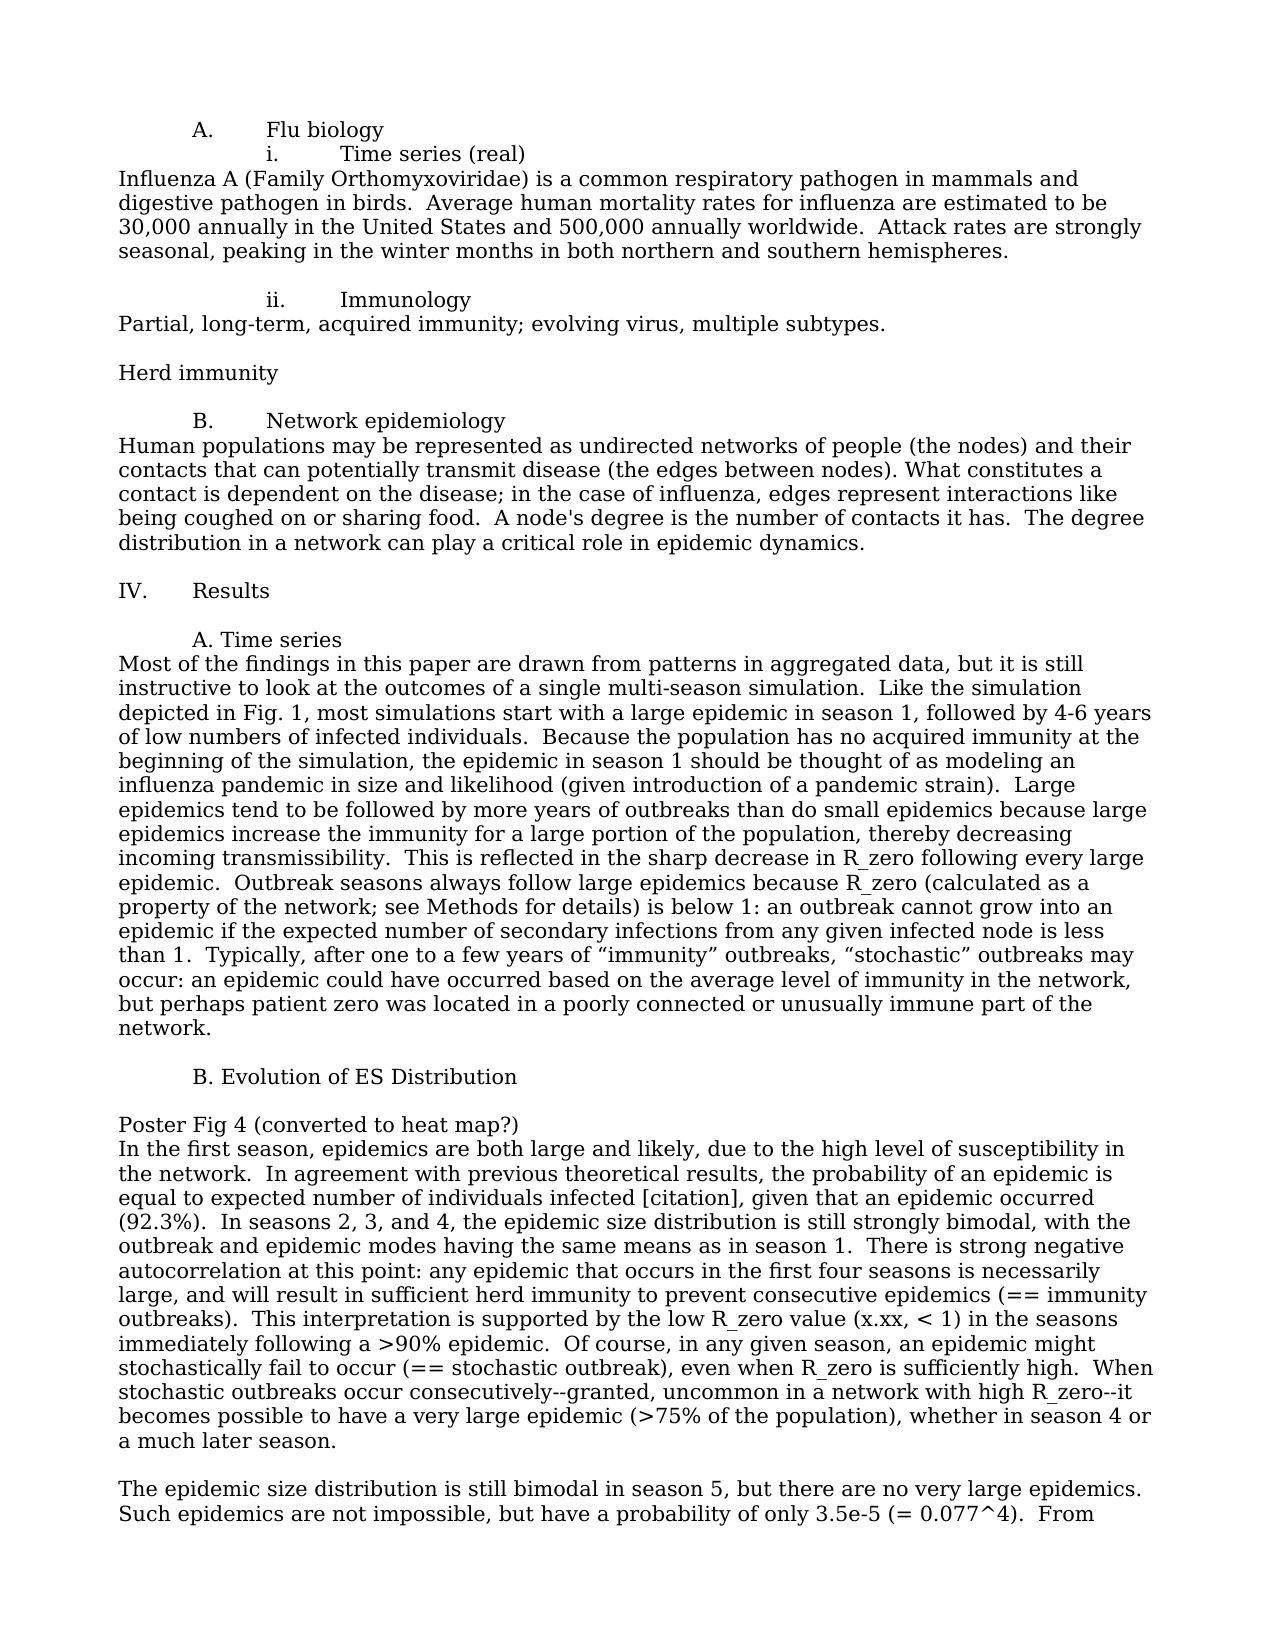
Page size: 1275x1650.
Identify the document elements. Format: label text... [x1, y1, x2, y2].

text B. Evolution of ES Distribution [118, 1065, 1157, 1089]
text Poster Fig 4 (converted to heat map?) [118, 1113, 1157, 1137]
text Human populations may be represented as undirected networks of people (the nodes) and their contacts that can potentially transmit disease (the edges between nodes). What constitutes a contact is dependent on the disease; in the case of influenza, edges represent interactions like being coughed on or sharing food. A node's degree is the number of contacts it has. The degree distribution in a network can play a critical role in epidemic dynamics. [118, 434, 1157, 555]
text ii. Immunology [118, 288, 1157, 312]
text i. Time series (real) [118, 142, 1157, 167]
text A. Flu biology [118, 118, 1157, 142]
text IV. Results [118, 579, 1157, 603]
text Partial, long-term, acquired immunity; evolving virus, multiple subtypes. [118, 312, 1157, 337]
text The epidemic size distribution is still bimodal in season 5, but there are no very large epidemics. Such epidemics are not impossible, but have a probability of only 3.5e-5 (= 0.077^4). From [118, 1477, 1157, 1526]
text Most of the findings in this paper are drawn from patterns in aggregated data, but it is still instructive to look at the outcomes of a single multi-season simulation. Like the simulation depicted in Fig. 1, most simulations start with a large epidemic in season 1, followed by 4-6 years of low numbers of infected individuals. Because the population has no acquired immunity at the beginning of the simulation, the epidemic in season 1 should be thought of as modeling an influenza pandemic in size and likelihood (given introduction of a pandemic strain). Large epidemics tend to be followed by more years of outbreaks than do small epidemics because large epidemics increase the immunity for a large portion of the population, thereby decreasing incoming transmissibility. This is reflected in the sharp decrease in R_zero following every large epidemic. Outbreak seasons always follow large epidemics because R_zero (calculated as a property of the network; see Methods for details) is below 1: an outbreak cannot grow into an epidemic if the expected number of secondary infections from any given infected node is less than 1. Typically, after one to a few years of “immunity” outbreaks, “stochastic” outbreaks may occur: an epidemic could have occurred based on the average level of immunity in the network, but perhaps patient zero was located in a poorly connected or unusually immune part of the network. [118, 652, 1157, 1040]
text Herd immunity [118, 361, 1157, 385]
text B. Network epidemiology [118, 409, 1157, 434]
text Influenza A (Family Orthomyxoviridae) is a common respiratory pathogen in mammals and digestive pathogen in birds. Average human mortality rates for influenza are estimated to be 30,000 annually in the United States and 500,000 annually worldwide. Attack rates are strongly seasonal, peaking in the winter months in both northern and southern hemispheres. [118, 167, 1157, 264]
text In the first season, epidemics are both large and likely, due to the high level of susceptibility in the network. In agreement with previous theoretical results, the probability of an epidemic is equal to expected number of individuals infected [citation], given that an epidemic occurred (92.3%). In seasons 2, 3, and 4, the epidemic size distribution is still strongly bimodal, with the outbreak and epidemic modes having the same means as in season 1. There is strong negative autocorrelation at this point: any epidemic that occurs in the first four seasons is necessarily large, and will result in sufficient herd immunity to prevent consecutive epidemics (== immunity outbreaks). This interpretation is supported by the low R_zero value (x.xx, < 1) in the seasons immediately following a >90% epidemic. Of course, in any given season, an epidemic might stochastically fail to occur (== stochastic outbreak), even when R_zero is sufficiently high. When stochastic outbreaks occur consecutively--granted, uncommon in a network with high R_zero--it becomes possible to have a very large epidemic (>75% of the population), whether in season 4 or a much later season. [118, 1137, 1157, 1453]
text A. Time series [118, 628, 1157, 652]
